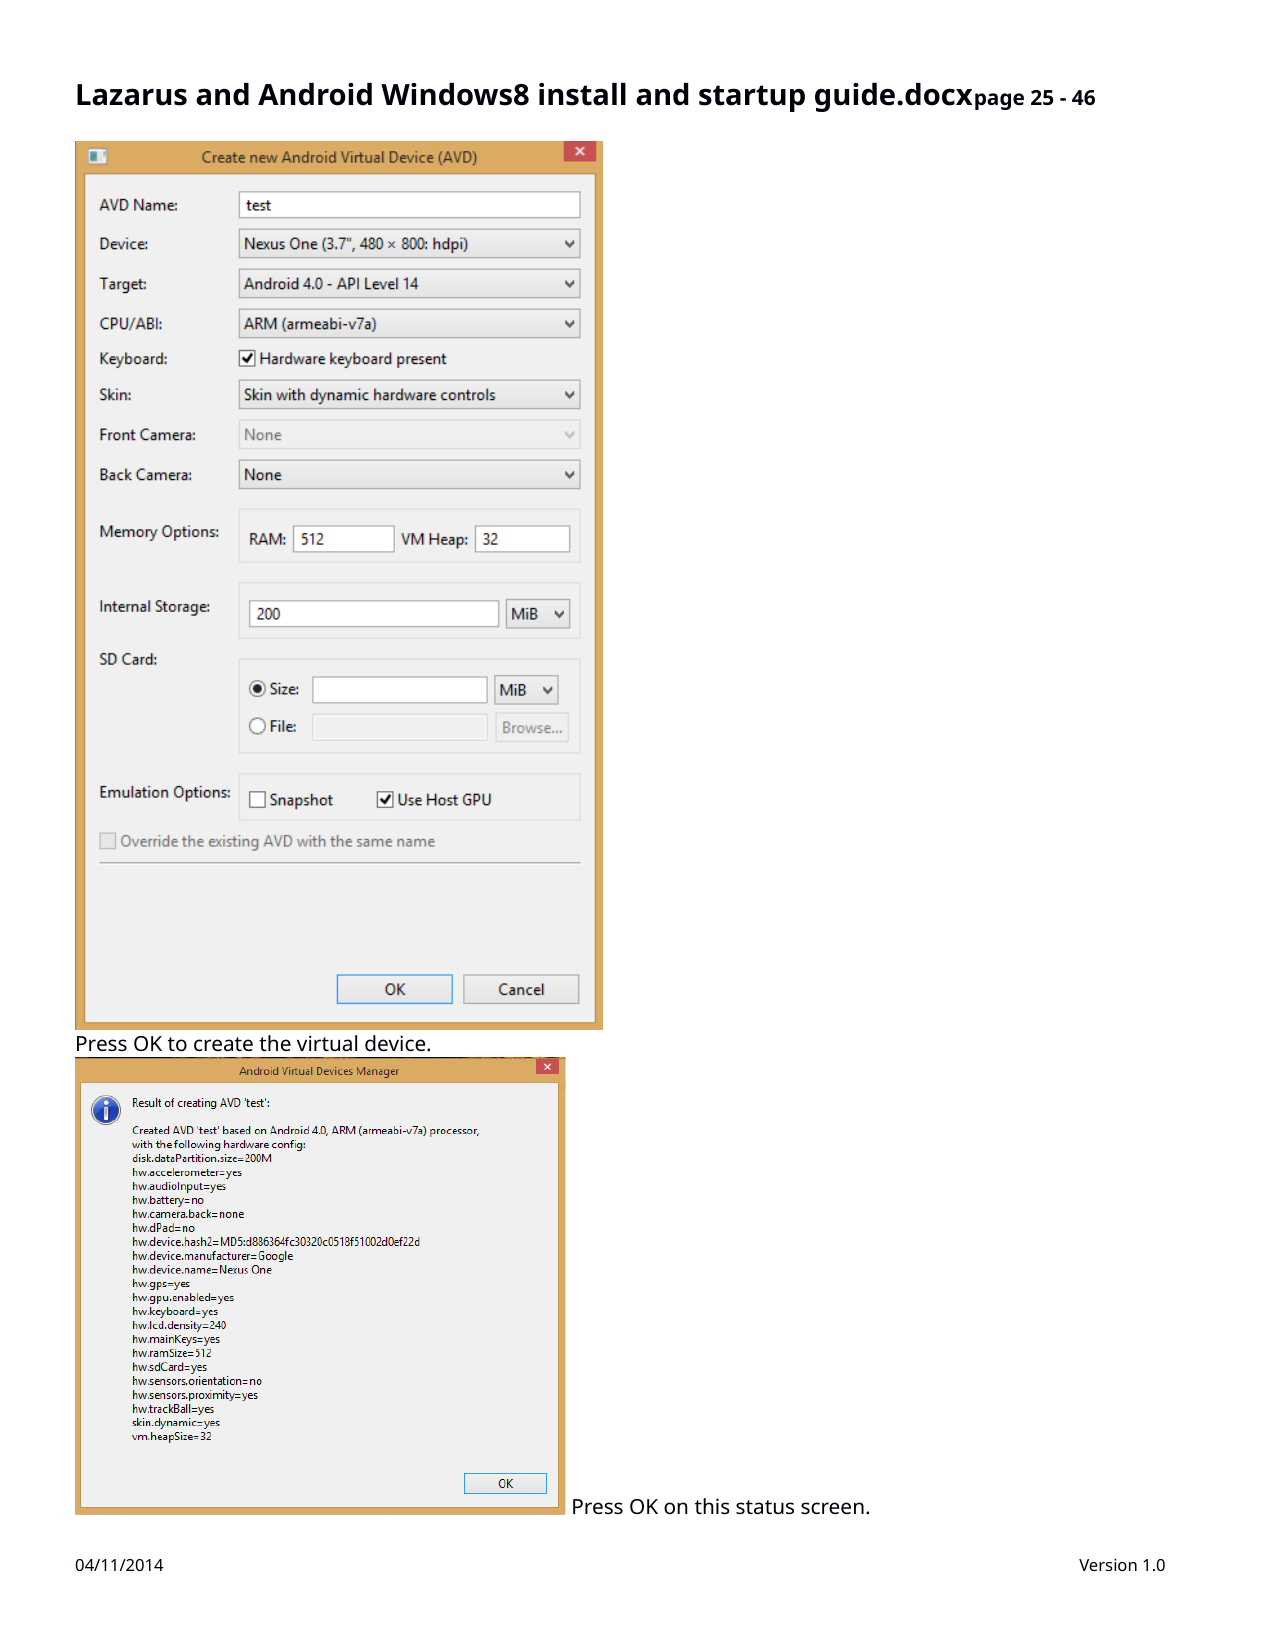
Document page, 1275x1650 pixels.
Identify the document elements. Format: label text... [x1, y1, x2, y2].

text Press OK to create the virtual device. [75, 1029, 1200, 1058]
picture [75, 1057, 566, 1515]
text Press OK on this status screen. [75, 1058, 1200, 1520]
picture [75, 141, 603, 1030]
